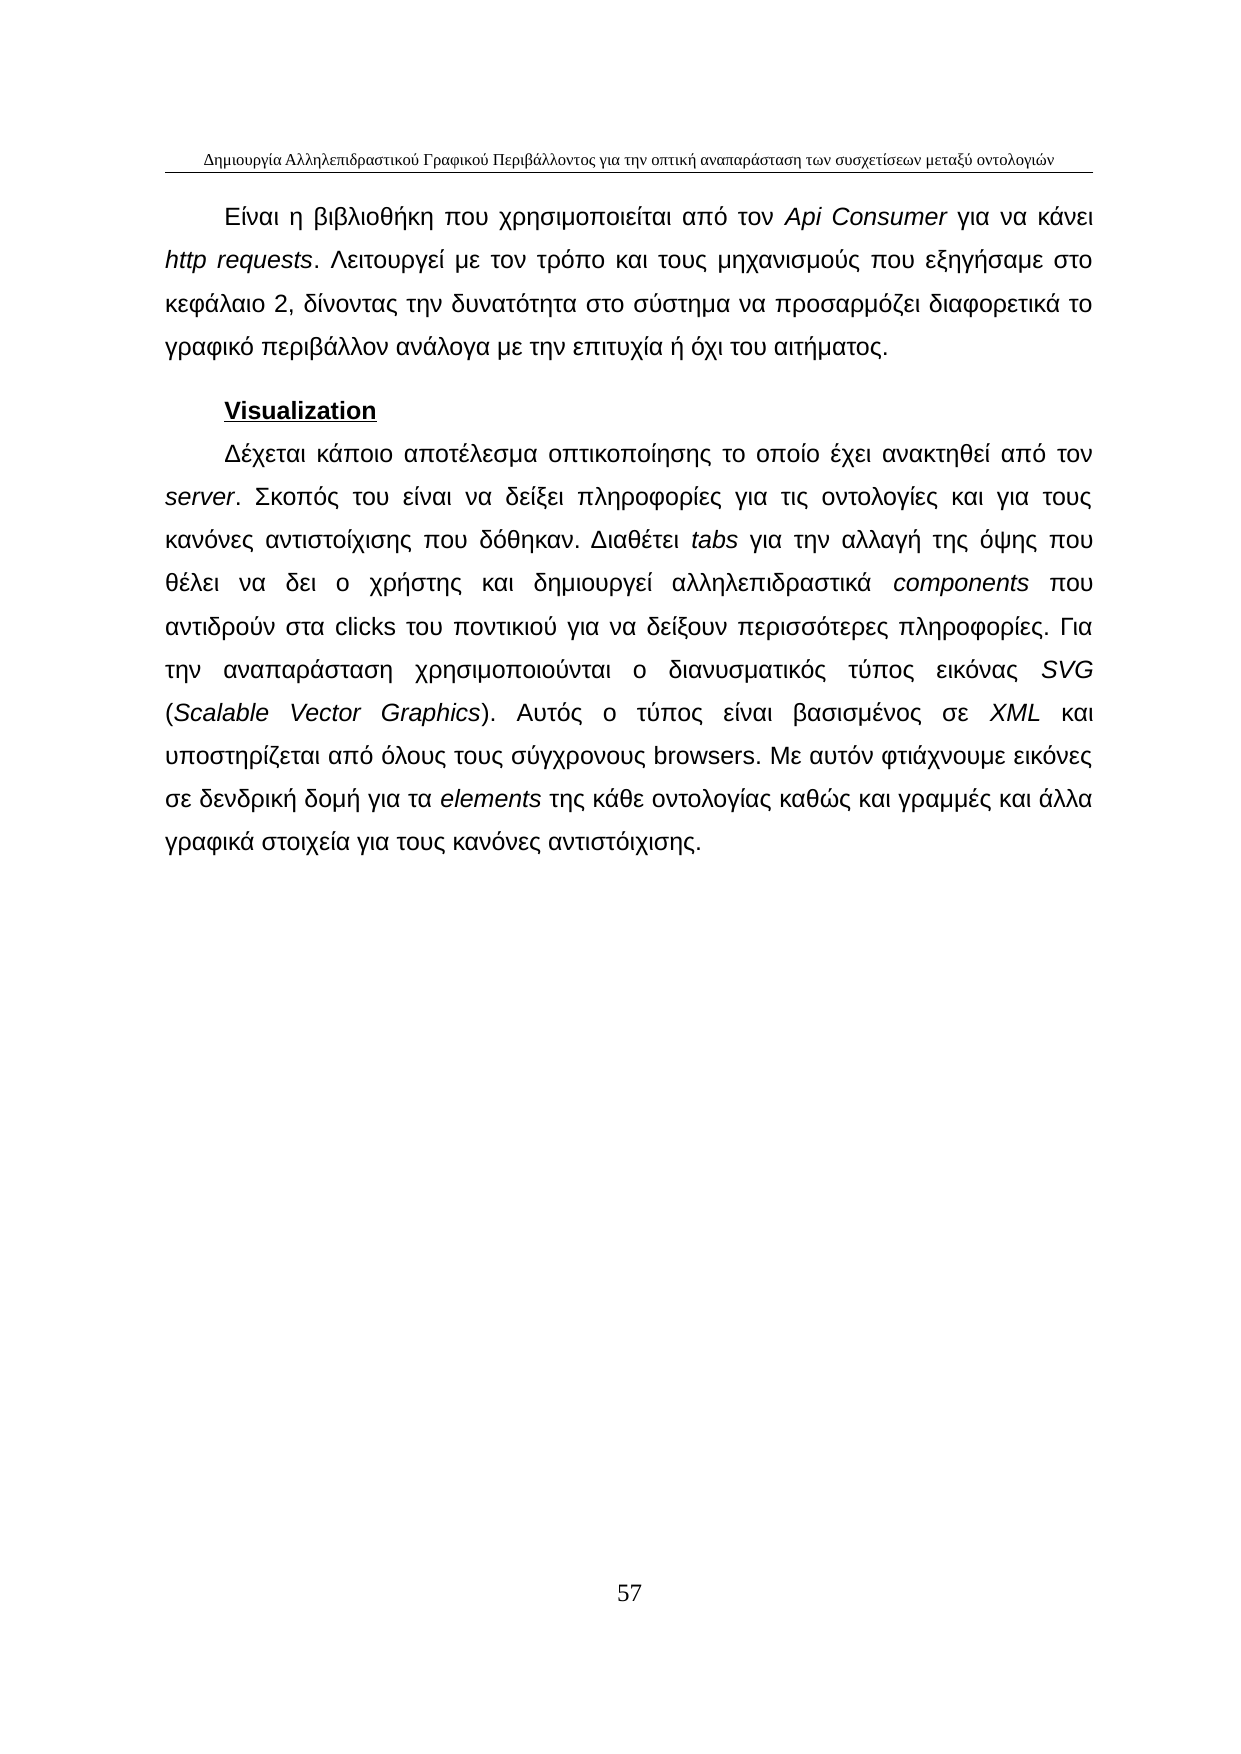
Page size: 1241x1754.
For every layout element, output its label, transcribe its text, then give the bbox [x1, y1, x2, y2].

text Είναι η βιβλιοθήκη που χρησιμοποιείται από τον Api Consumer για να κάνει http requests. Λειτουργεί με τον τρόπο και τους μηχανισμούς που εξηγήσαμε στο κεφάλαιο 2, δίνοντας την δυνατότητα στο σύστημα να προσαρμόζει διαφορετικά το γραφικό περιβάλλον ανάλογα με την επιτυχία ή όχι του αιτήματος. [165, 202, 1093, 360]
text Δέχεται κάποιο αποτέλεσμα οπτικοποίησης το οποίο έχει ανακτηθεί από τον server. Σκοπός του είναι να δείξει πληροφορίες για τις οντολογίες και για τους κανόνες αντιστοίχισης που δόθηκαν. Διαθέτει tabs για την αλλαγή της όψης που θέλει να δει ο χρήστης και δημιουργεί αλληλεπιδραστικά components που αντιδρούν στα clicks του ποντικιού για να δείξουν περισσότερες πληροφορίες. Για την αναπαράσταση χρησιμοποιούνται ο διανυσματικός τύπος εικόνας SVG (Scalable Vector Graphics). Αυτός ο τύπος είναι βασισμένος σε XML και υποστηρίζεται από όλους τους σύγχρονους browsers. Με αυτόν φτιάχνουμε εικόνες σε δενδρική δομή για τα elements της κάθε οντολογίας καθώς και γραμμές και άλλα γραφικά στοιχεία για τους κανόνες αντιστόιχισης. [165, 439, 1093, 856]
text Visualization [165, 396, 1093, 425]
